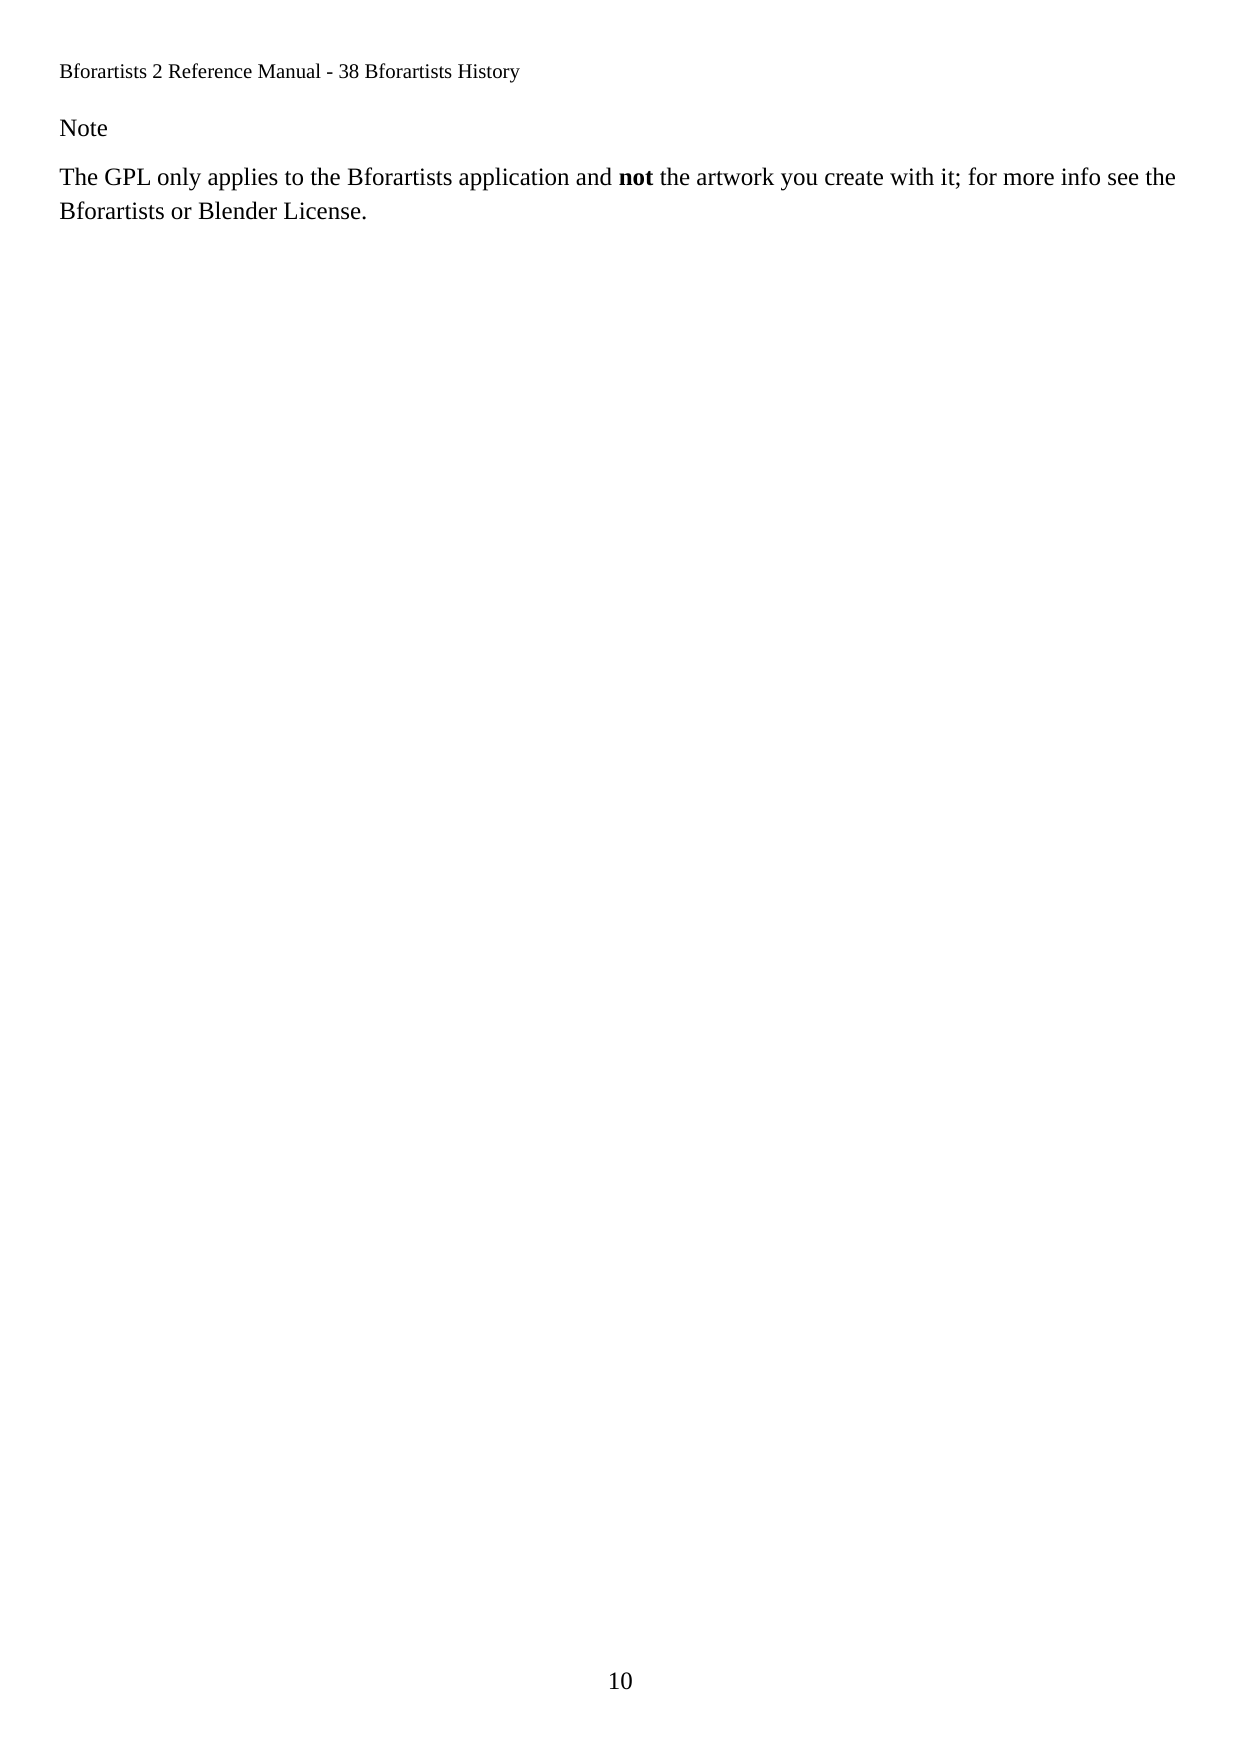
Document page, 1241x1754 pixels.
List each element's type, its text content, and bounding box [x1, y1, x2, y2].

text The GPL only applies to the Bforartists application and not the artwork you create with it; for more info see the Bforartists or Blender License. [59, 162, 1181, 225]
text Note [59, 113, 1181, 141]
